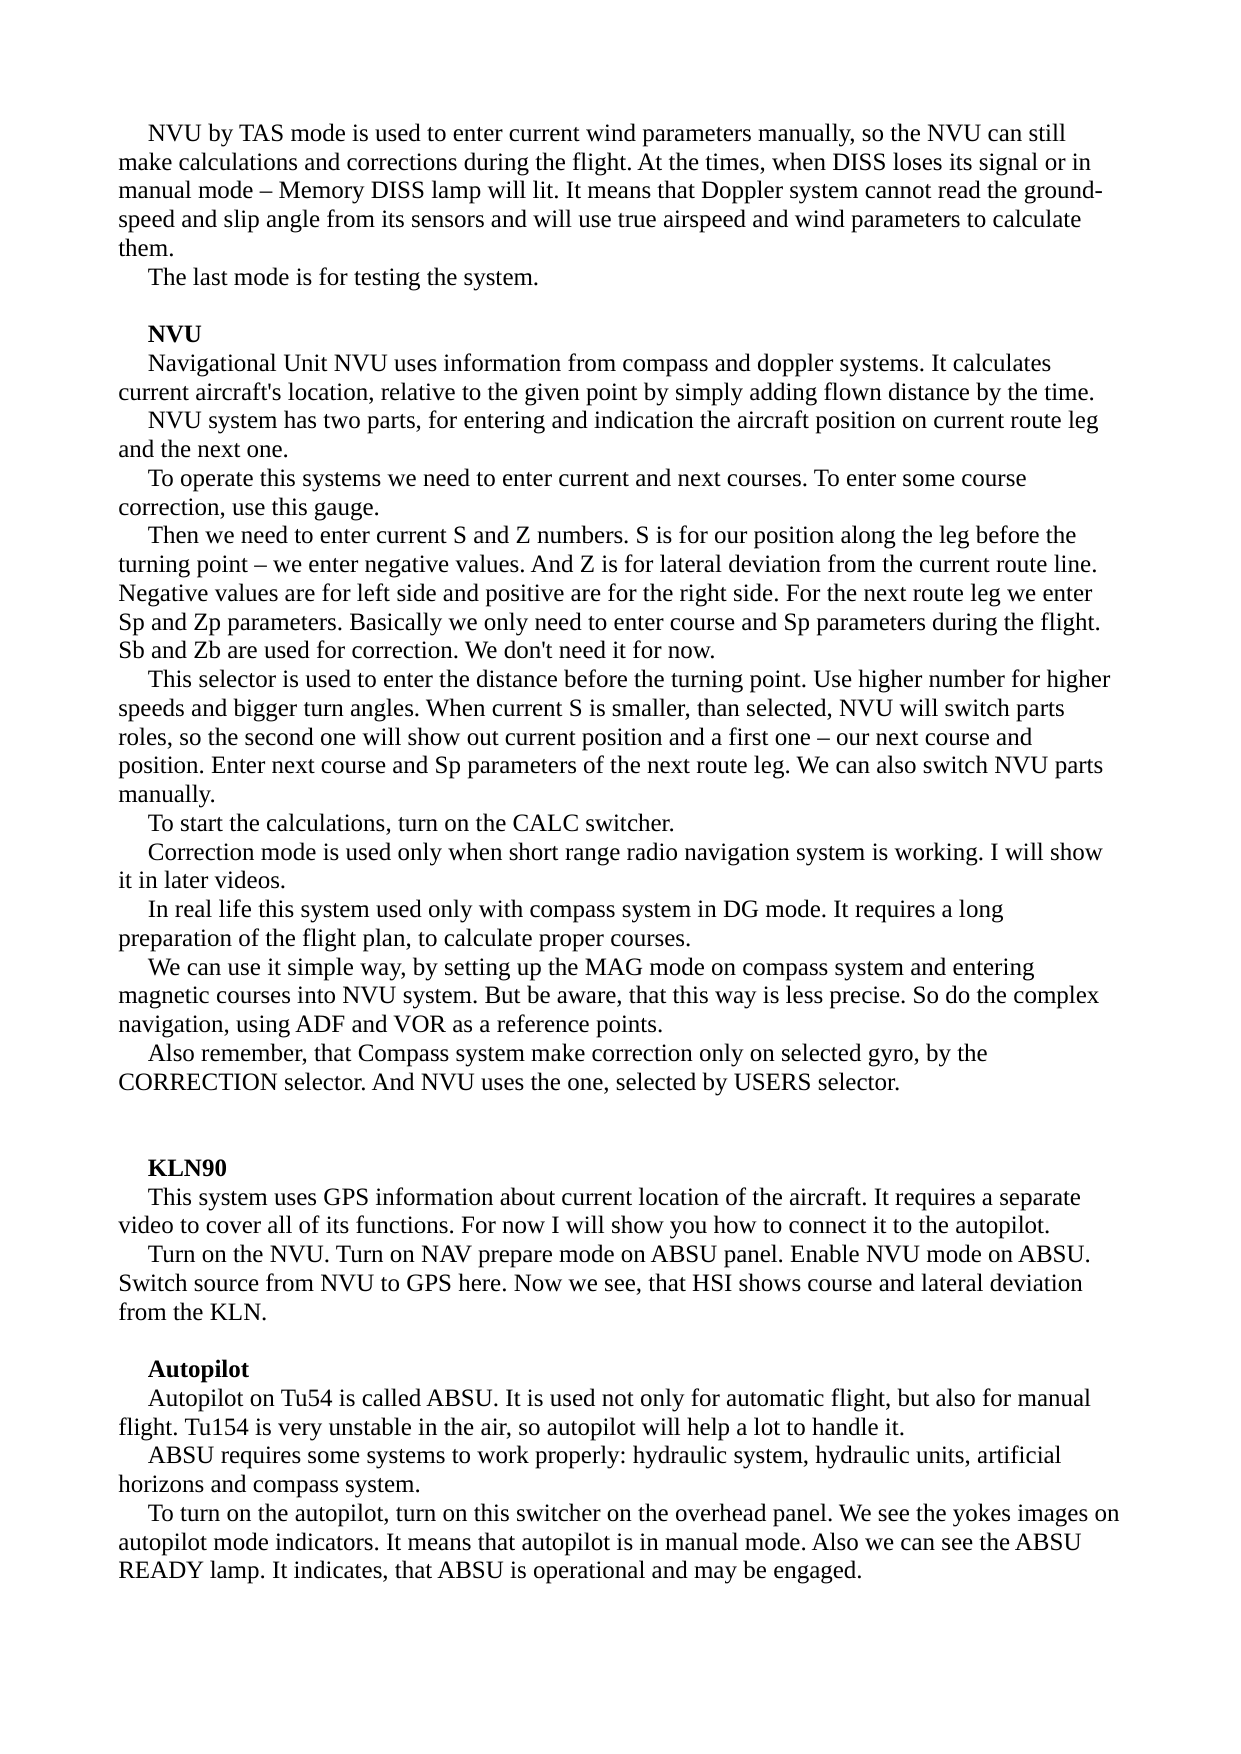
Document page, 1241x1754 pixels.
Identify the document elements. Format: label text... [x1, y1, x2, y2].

text To turn on the autopilot, turn on this switcher on the overhead panel. We see the yokes images on autopilot mode indicators. It means that autopilot is in manual mode. Also we can see the ABSU READY lamp. It indicates, that ABSU is operational and may be engaged. [118, 1498, 1122, 1584]
text Autopilot on Tu54 is called ABSU. It is used not only for automatic flight, but also for manual flight. Tu154 is very unstable in the air, so autopilot will help a lot to handle it. [118, 1383, 1122, 1441]
text Also remember, that Compass system make correction only on selected gyro, by the CORRECTION selector. And NVU uses the one, selected by USERS selector. [118, 1038, 1122, 1096]
text ABSU requires some systems to work properly: hydraulic system, hydraulic units, artificial horizons and compass system. [118, 1441, 1122, 1498]
text Then we need to enter current S and Z numbers. S is for our position along the leg before the turning point – we enter negative values. And Z is for lateral deviation from the current route line. Negative values are for left side and positive are for the right side. For the next route leg we enter Sp and Zp parameters. Basically we only need to enter course and Sp parameters during the flight. Sb and Zb are used for correction. We don't need it for now. [118, 521, 1122, 664]
text Autopilot [118, 1354, 1122, 1383]
text KLN90 [118, 1153, 1122, 1182]
text NVU system has two parts, for entering and indication the aircraft position on current route leg and the next one. [118, 406, 1122, 463]
text We can use it simple way, by setting up the MAG mode on compass system and entering magnetic courses into NVU system. But be aware, that this way is less precise. So do the complex navigation, using ADF and VOR as a reference points. [118, 952, 1122, 1038]
text Turn on the NVU. Turn on NAV prepare mode on ABSU panel. Enable NVU mode on ABSU. Switch source from NVU to GPS here. Now we see, that HSI shows course and lateral deviation from the KLN. [118, 1239, 1122, 1326]
text NVU [118, 319, 1122, 348]
text To start the calculations, turn on the CALC switcher. [118, 808, 1122, 837]
text Correction mode is used only when short range radio navigation system is working. I will show it in later videos. [118, 837, 1122, 894]
text This system uses GPS information about current location of the aircraft. It requires a separate video to cover all of its functions. For now I will show you how to connect it to the autopilot. [118, 1182, 1122, 1239]
text This selector is used to enter the distance before the turning point. Use higher number for higher speeds and bigger turn angles. When current S is smaller, than selected, NVU will switch parts roles, so the second one will show out current position and a first one – our next course and position. Enter next course and Sp parameters of the next route leg. We can also switch NVU parts manually. [118, 664, 1122, 808]
text NVU by TAS mode is used to enter current wind parameters manually, so the NVU can still make calculations and corrections during the flight. At the times, when DISS loses its signal or in manual mode – Memory DISS lamp will lit. It means that Doppler system cannot read the ground-speed and slip angle from its sensors and will use true airspeed and wind parameters to calculate them. [118, 118, 1122, 262]
text In real life this system used only with compass system in DG mode. It requires a long preparation of the flight plan, to calculate proper courses. [118, 894, 1122, 952]
text To operate this systems we need to enter current and next courses. To enter some course correction, use this gauge. [118, 463, 1122, 521]
text The last mode is for testing the system. [118, 262, 1122, 291]
text Navigational Unit NVU uses information from compass and doppler systems. It calculates current aircraft's location, relative to the given point by simply adding flown distance by the time. [118, 348, 1122, 406]
